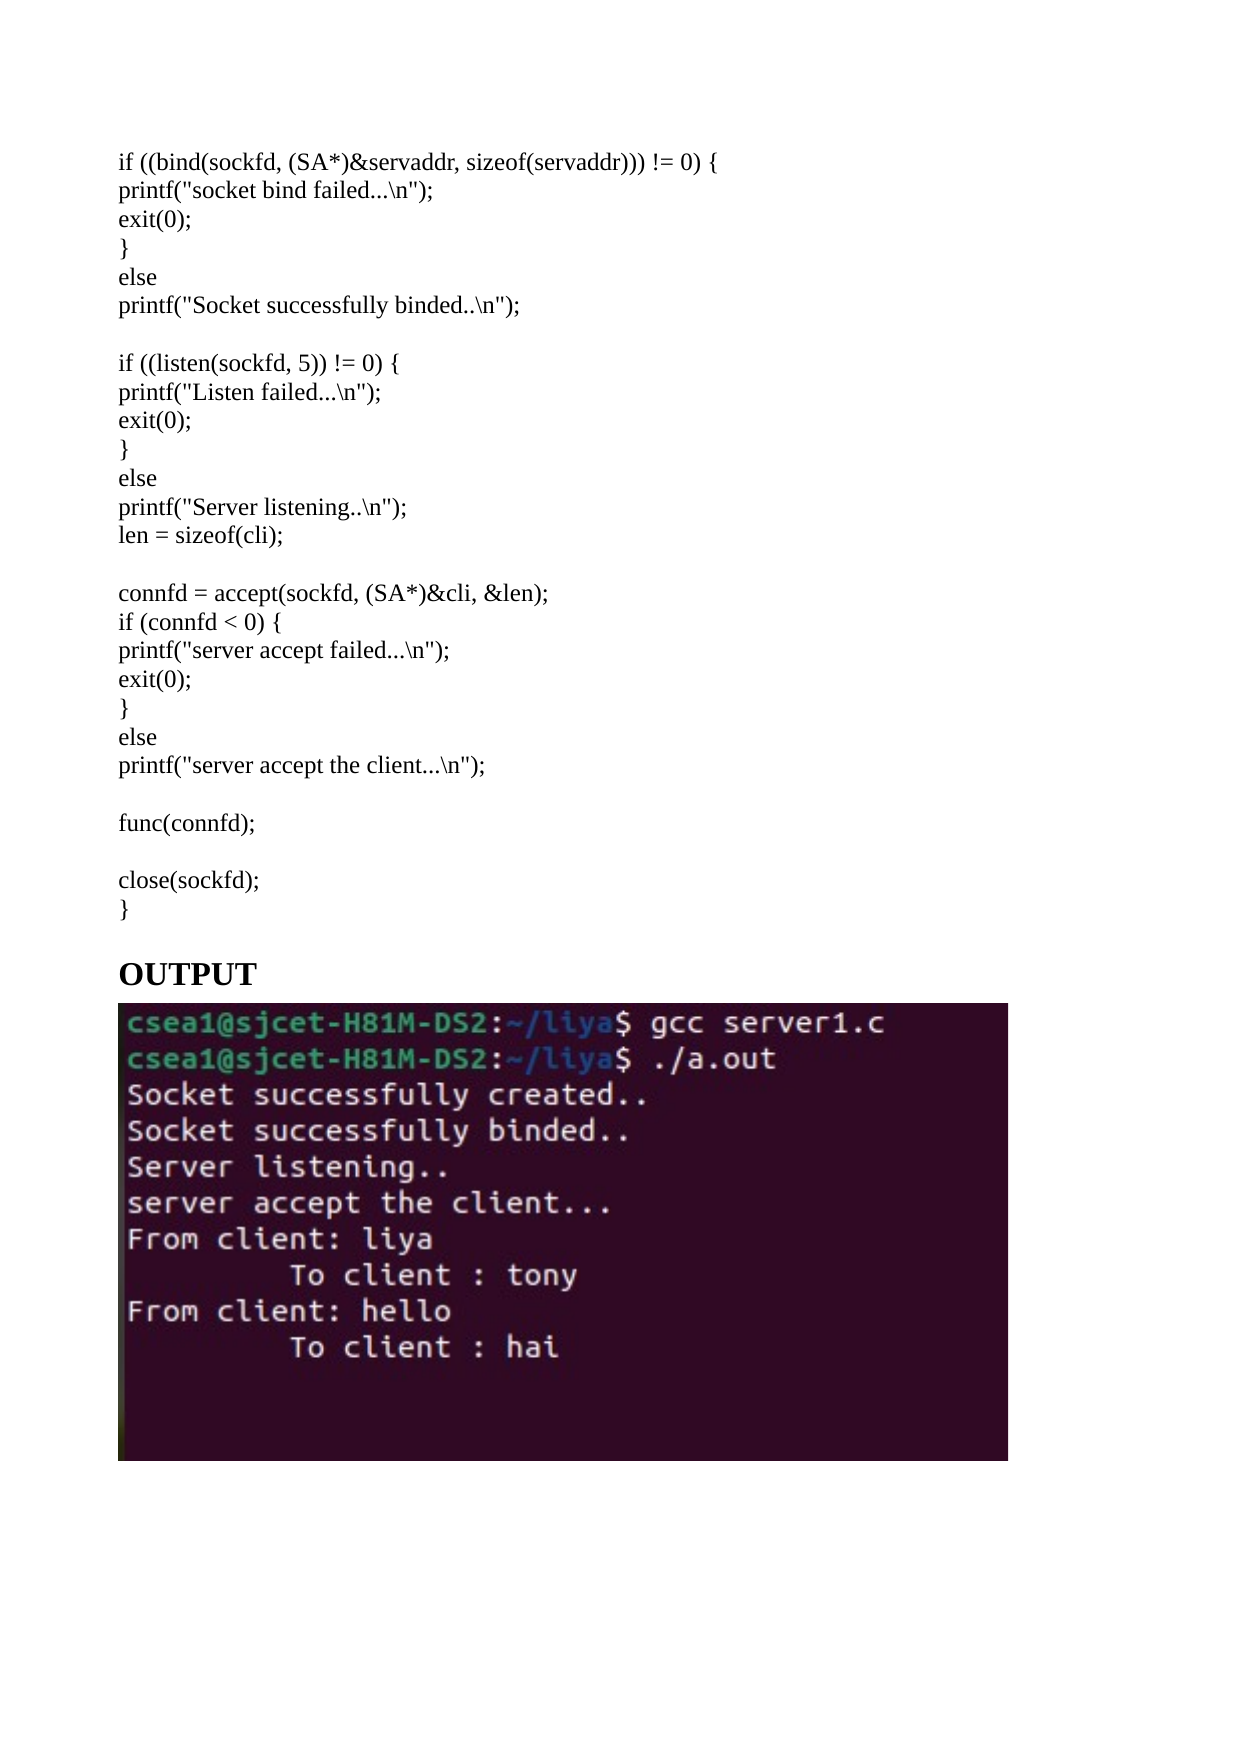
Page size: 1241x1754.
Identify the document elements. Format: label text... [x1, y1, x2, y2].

text } [118, 693, 1122, 722]
text exit(0); [118, 664, 1122, 693]
text exit(0); [118, 406, 1122, 434]
text } [118, 434, 1122, 463]
text } [118, 233, 1122, 262]
text printf("Socket successfully binded..\n"); [118, 291, 1122, 319]
text OUTPUT [118, 954, 1122, 993]
text else [118, 262, 1122, 291]
text if (connfd < 0) { [118, 607, 1122, 636]
text printf("Listen failed...\n"); [118, 377, 1122, 406]
text else [118, 463, 1122, 492]
text if ((listen(sockfd, 5)) != 0) { [118, 348, 1122, 377]
text close(sockfd); [118, 866, 1122, 894]
text printf("socket bind failed...\n"); [118, 176, 1122, 204]
text connfd = accept(sockfd, (SA*)&cli, &len); [118, 578, 1122, 607]
text printf("Server listening..\n"); [118, 492, 1122, 521]
text printf("server accept the client...\n"); [118, 751, 1122, 779]
text if ((bind(sockfd, (SA*)&servaddr, sizeof(servaddr))) != 0) { [118, 147, 1122, 176]
text printf("server accept failed...\n"); [118, 636, 1122, 664]
text func(connfd); [118, 808, 1122, 837]
text len = sizeof(cli); [118, 521, 1122, 549]
text else [118, 722, 1122, 751]
text } [118, 894, 1122, 923]
text exit(0); [118, 204, 1122, 233]
